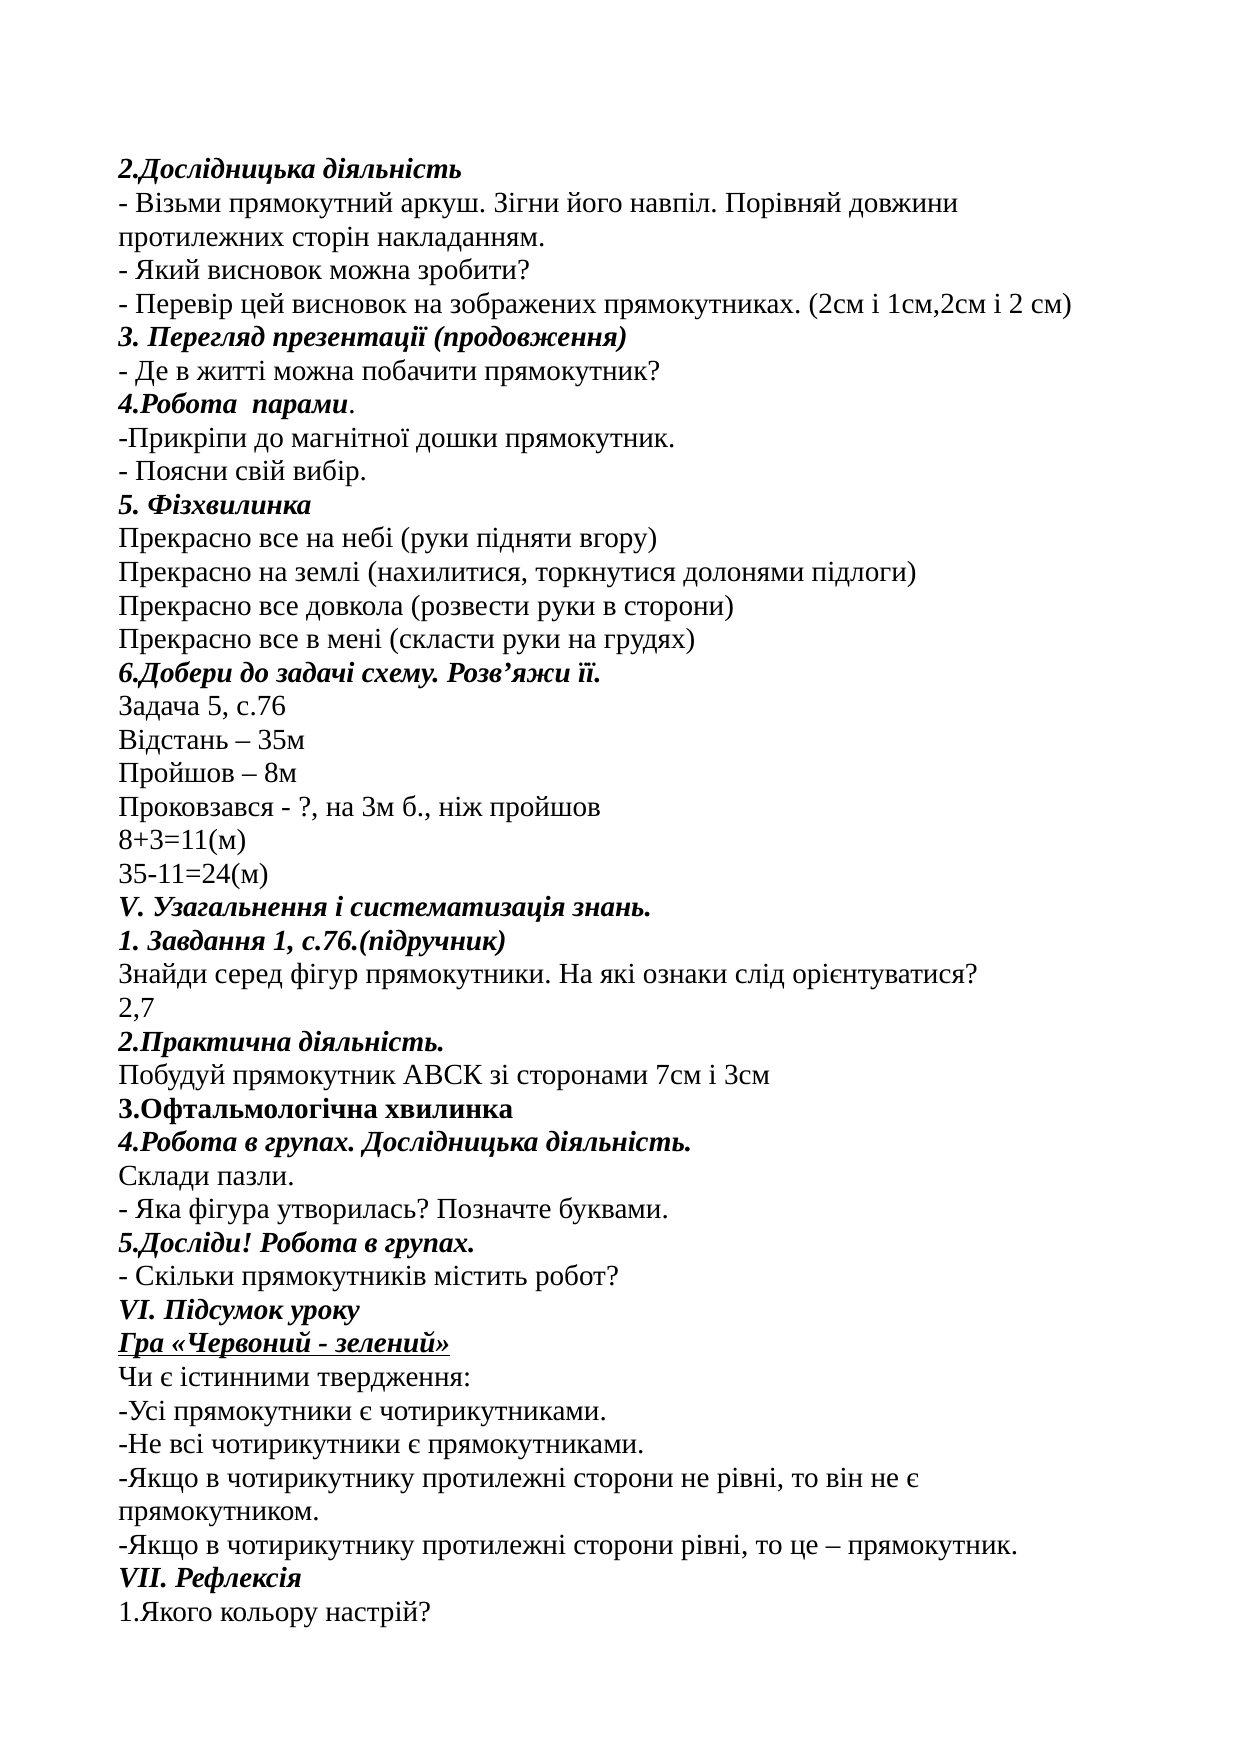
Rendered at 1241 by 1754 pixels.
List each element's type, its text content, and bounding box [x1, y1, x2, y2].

text 6.Добери до задачі схему. Розв’яжи її. [118, 655, 1122, 688]
text V. Узагальнення і систематизація знань. [118, 889, 1122, 923]
text - Поясни свій вибір. [118, 453, 1122, 487]
text 2,7 [118, 990, 1122, 1024]
text 4.Робота в групах. Дослідницька діяльність. [118, 1124, 1122, 1158]
text 2.Дослідницька діяльність [118, 152, 1122, 185]
text -Прикріпи до магнітної дошки прямокутник. [118, 420, 1122, 453]
text 5.Досліди! Робота в групах. [118, 1225, 1122, 1258]
text - Яка фігура утворилась? Позначте буквами. [118, 1191, 1122, 1225]
text 1.Якого кольору настрій? [118, 1594, 1122, 1627]
text 3.Офтальмологічна хвилинка [118, 1091, 1122, 1124]
text - Який висновок можна зробити? [118, 252, 1122, 286]
text Чи є істинними твердження: [118, 1359, 1122, 1393]
text Задача 5, с.76 [118, 688, 1122, 722]
text 35-11=24(м) [118, 856, 1122, 889]
text Гра «Червоний - зелений» [118, 1326, 1122, 1359]
text -Якщо в чотирикутнику протилежні сторони не рівні, то він не є прямокутником. [118, 1460, 1122, 1527]
text -Не всі чотирикутники є прямокутниками. [118, 1426, 1122, 1460]
text 2.Практична діяльність. [118, 1024, 1122, 1057]
text Знайди серед фігур прямокутники. На які ознаки слід орієнтуватися? [118, 957, 1122, 990]
text 3. Перегляд презентації (продовження) [118, 319, 1122, 353]
text Проковзався - ?, на 3м б., ніж пройшов [118, 789, 1122, 822]
text Прекрасно на землі (нахилитися, торкнутися долонями підлоги) [118, 554, 1122, 588]
text - Візьми прямокутний аркуш. Зігни його навпіл. Порівняй довжини протилежних сторін накладанням. [118, 185, 1122, 252]
text -Якщо в чотирикутнику протилежні сторони рівні, то це – прямокутник. [118, 1527, 1122, 1560]
text - Скільки прямокутників містить робот? [118, 1258, 1122, 1292]
text 5. Фізхвилинка [118, 487, 1122, 521]
text Прекрасно все довкола (розвести руки в сторони) [118, 588, 1122, 621]
text Побудуй прямокутник АВСК зі сторонами 7см і 3см [118, 1057, 1122, 1091]
text VІІ. Рефлексія [118, 1560, 1122, 1594]
text Прекрасно все на небі (руки підняти вгору) [118, 521, 1122, 554]
text Відстань – 35м [118, 722, 1122, 755]
text 8+3=11(м) [118, 822, 1122, 856]
text -Усі прямокутники є чотирикутниками. [118, 1393, 1122, 1426]
text 1. Завдання 1, с.76.(підручник) [118, 923, 1122, 957]
text VІ. Підсумок уроку [118, 1292, 1122, 1326]
text - Перевір цей висновок на зображених прямокутниках. (2см і 1см,2см і 2 см) [118, 286, 1122, 319]
text - Де в житті можна побачити прямокутник? [118, 353, 1122, 386]
text Пройшов – 8м [118, 755, 1122, 789]
text 4.Робота парами. [118, 386, 1122, 420]
text Склади пазли. [118, 1158, 1122, 1191]
text Прекрасно все в мені (скласти руки на грудях) [118, 621, 1122, 655]
